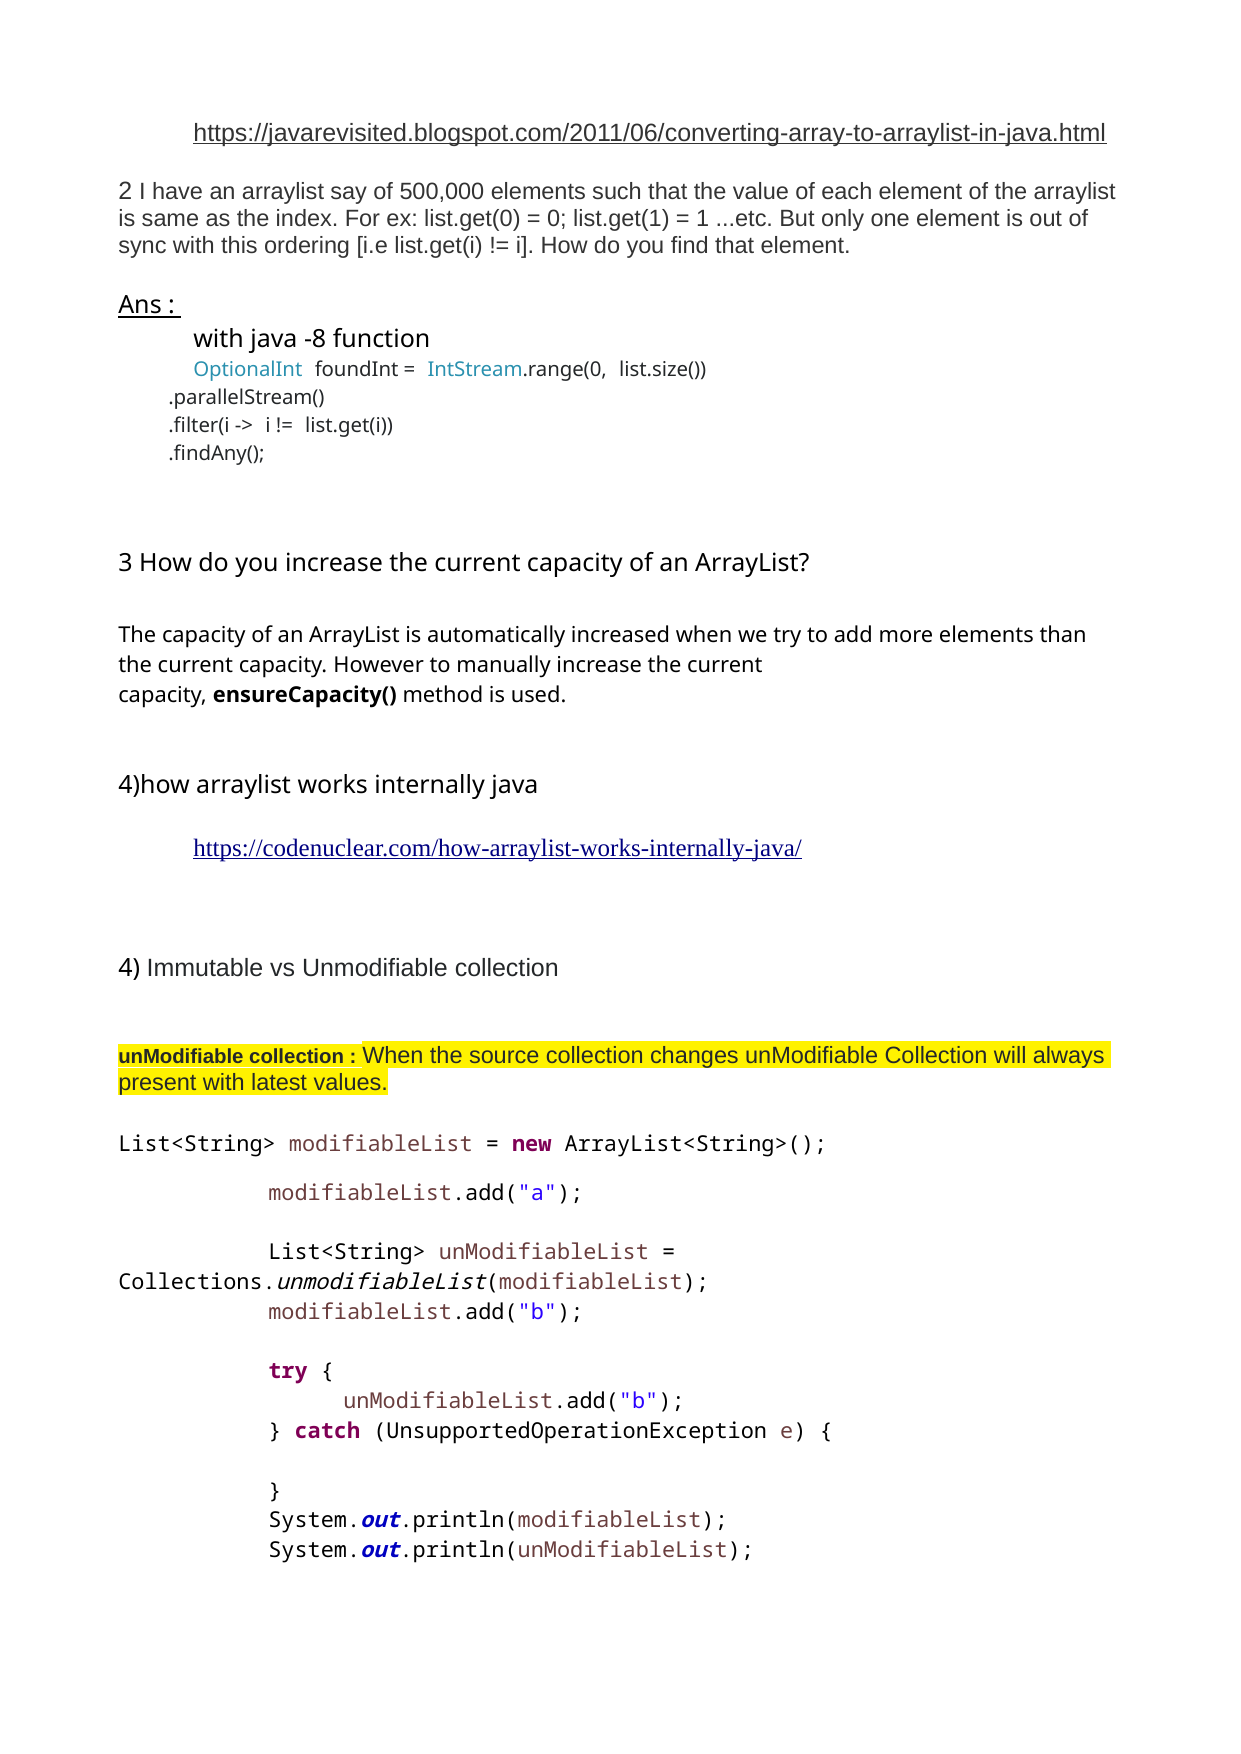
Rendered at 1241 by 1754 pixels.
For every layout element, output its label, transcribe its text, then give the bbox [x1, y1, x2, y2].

text try { [118, 1355, 1122, 1385]
text } catch (UnsupportedOperationException e) { [118, 1415, 1122, 1445]
text System.out.println(unModifiableList); [118, 1534, 1122, 1564]
text with java -8 function [118, 321, 1122, 355]
text .findAny(); [118, 439, 1122, 467]
subtitle 3 How do you increase the current capacity of an ArrayList? [118, 544, 1122, 578]
text } [118, 1474, 1122, 1504]
text OptionalInt foundInt = IntStream.range(0, list.size()) [118, 355, 1122, 383]
text modifiableList.add("b"); [118, 1296, 1122, 1326]
text modifiableList.add("a"); [118, 1177, 1122, 1206]
text List<String> unModifiableList = Collections.unmodifiableList(modifiableList); [118, 1236, 1122, 1296]
text 4)how arraylist works internally java [118, 766, 1122, 800]
text The capacity of an ArrayList is automatically increased when we try to add more elements than the current capacity. However to manually increase the current capacity, ensureCapacity() method is used. [118, 619, 1122, 709]
text List<String> modifiableList = new ArrayList<String>(); [118, 1095, 1122, 1158]
text 2 I have an arraylist say of 500,000 elements such that the value of each element of the arraylist is same as the index. For ex: list.get(0) = 0; list.get(1) = 1 ...etc. But only one element is out of sync with this ordering [i.e list.get(i) != i]. How do you find that element. [118, 176, 1122, 258]
text unModifiableList.add("b"); [118, 1385, 1122, 1415]
text .filter(i -> i != list.get(i)) [118, 411, 1122, 439]
text https://javarevisited.blogspot.com/2011/06/converting-array-to-arraylist-in-java.html [118, 118, 1122, 147]
text 4) Immutable vs Unmodifiable collection [118, 949, 1122, 983]
text .parallelStream() [118, 383, 1122, 411]
text https://codenuclear.com/how-arraylist-works-internally-java/ [118, 829, 1122, 863]
text System.out.println(modifiableList); [118, 1504, 1122, 1534]
text unModifiable collection : When the source collection changes unModifiable Collection will always present with latest values. [118, 1041, 1122, 1095]
text Ans : [118, 287, 1122, 321]
